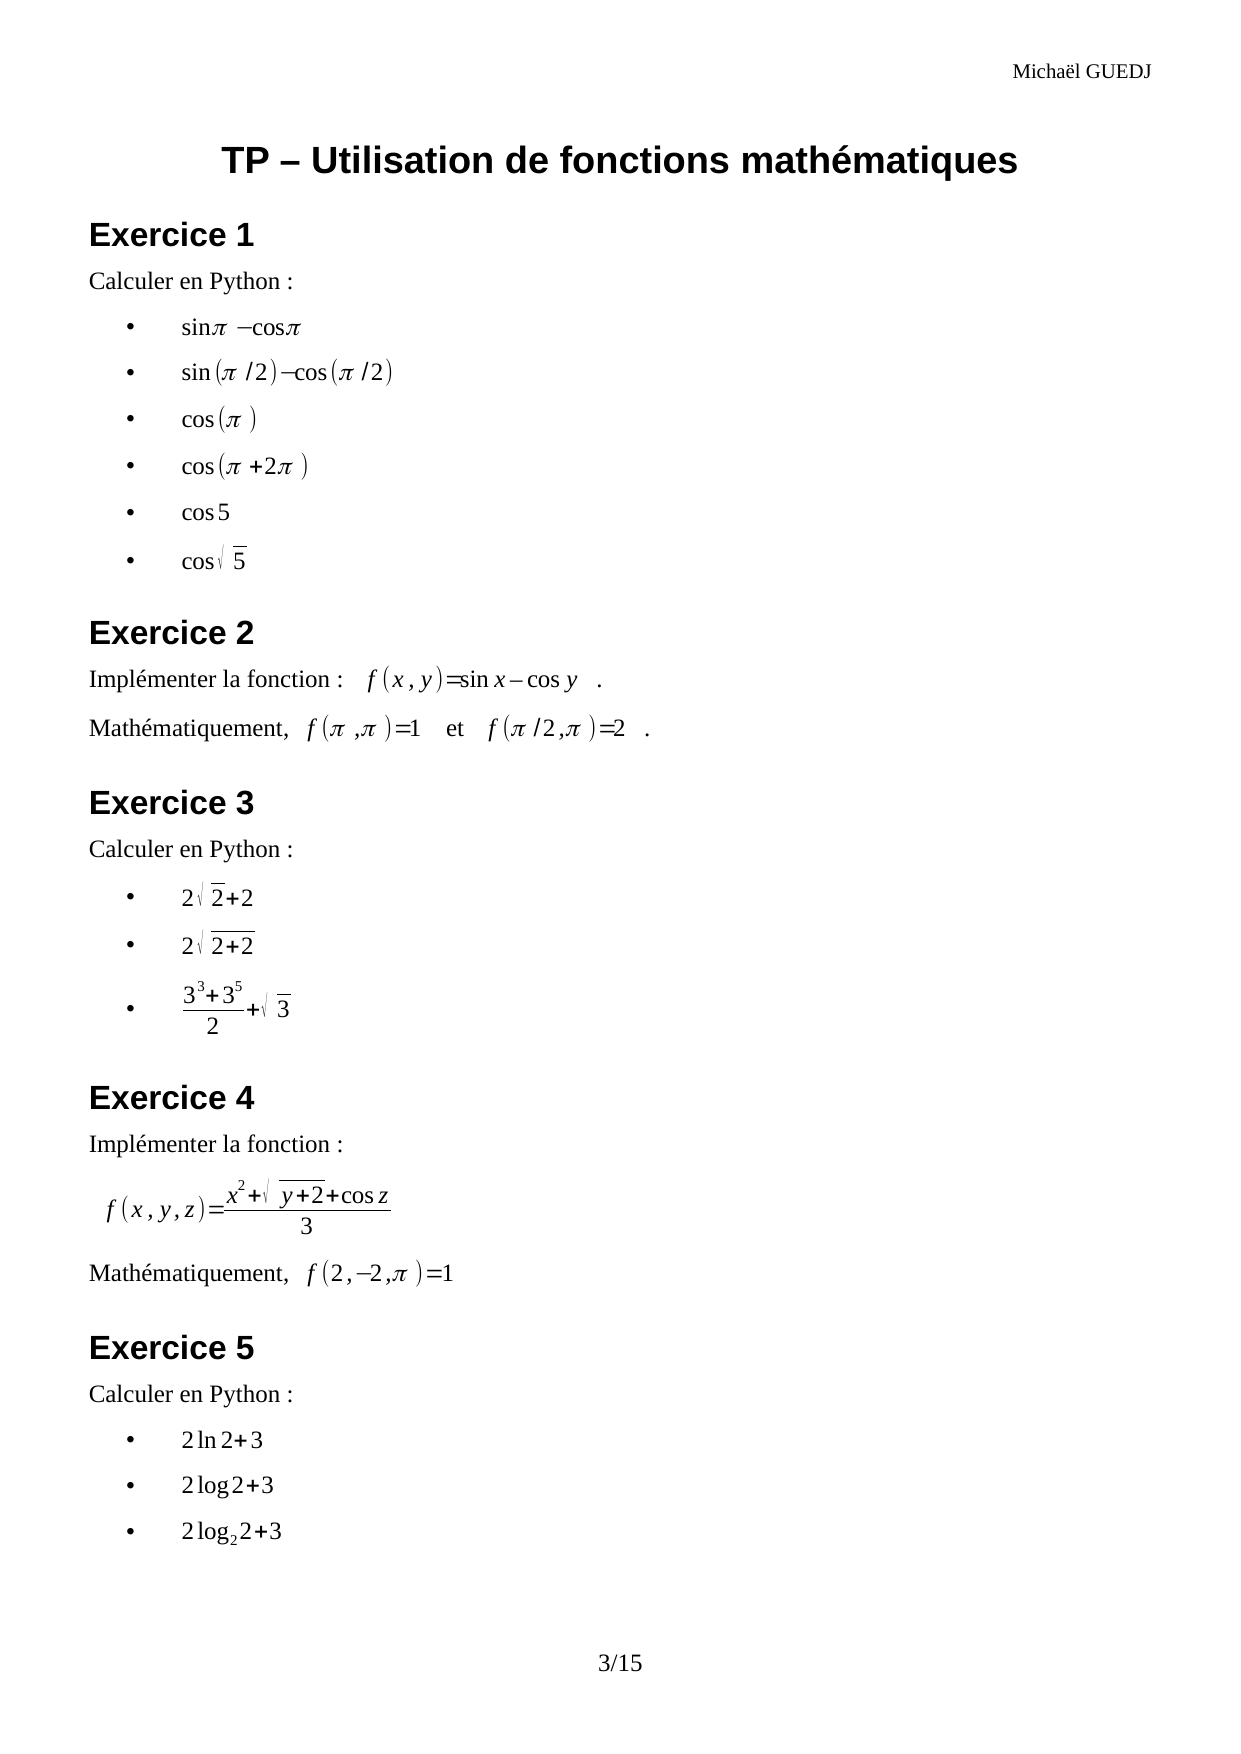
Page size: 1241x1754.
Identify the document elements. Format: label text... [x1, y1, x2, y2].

subtitle Exercice 5 [88, 1328, 1152, 1366]
subtitle Exercice 1 [88, 214, 1152, 253]
subtitle Exercice 3 [88, 782, 1152, 821]
subtitle Exercice 2 [88, 613, 1152, 652]
text Implémenter la fonction : [88, 1129, 1152, 1158]
subtitle Exercice 4 [88, 1078, 1152, 1117]
text Mathématiquement, [88, 1258, 1152, 1288]
text Calculer en Python : [88, 834, 1152, 862]
text Implémenter la fonction : . [88, 664, 1152, 694]
text Calculer en Python : [88, 266, 1152, 294]
text Calculer en Python : [88, 1379, 1152, 1408]
text Mathématiquement, et . [88, 713, 1152, 743]
subtitle TP – Utilisation de fonctions mathématiques [88, 138, 1152, 181]
